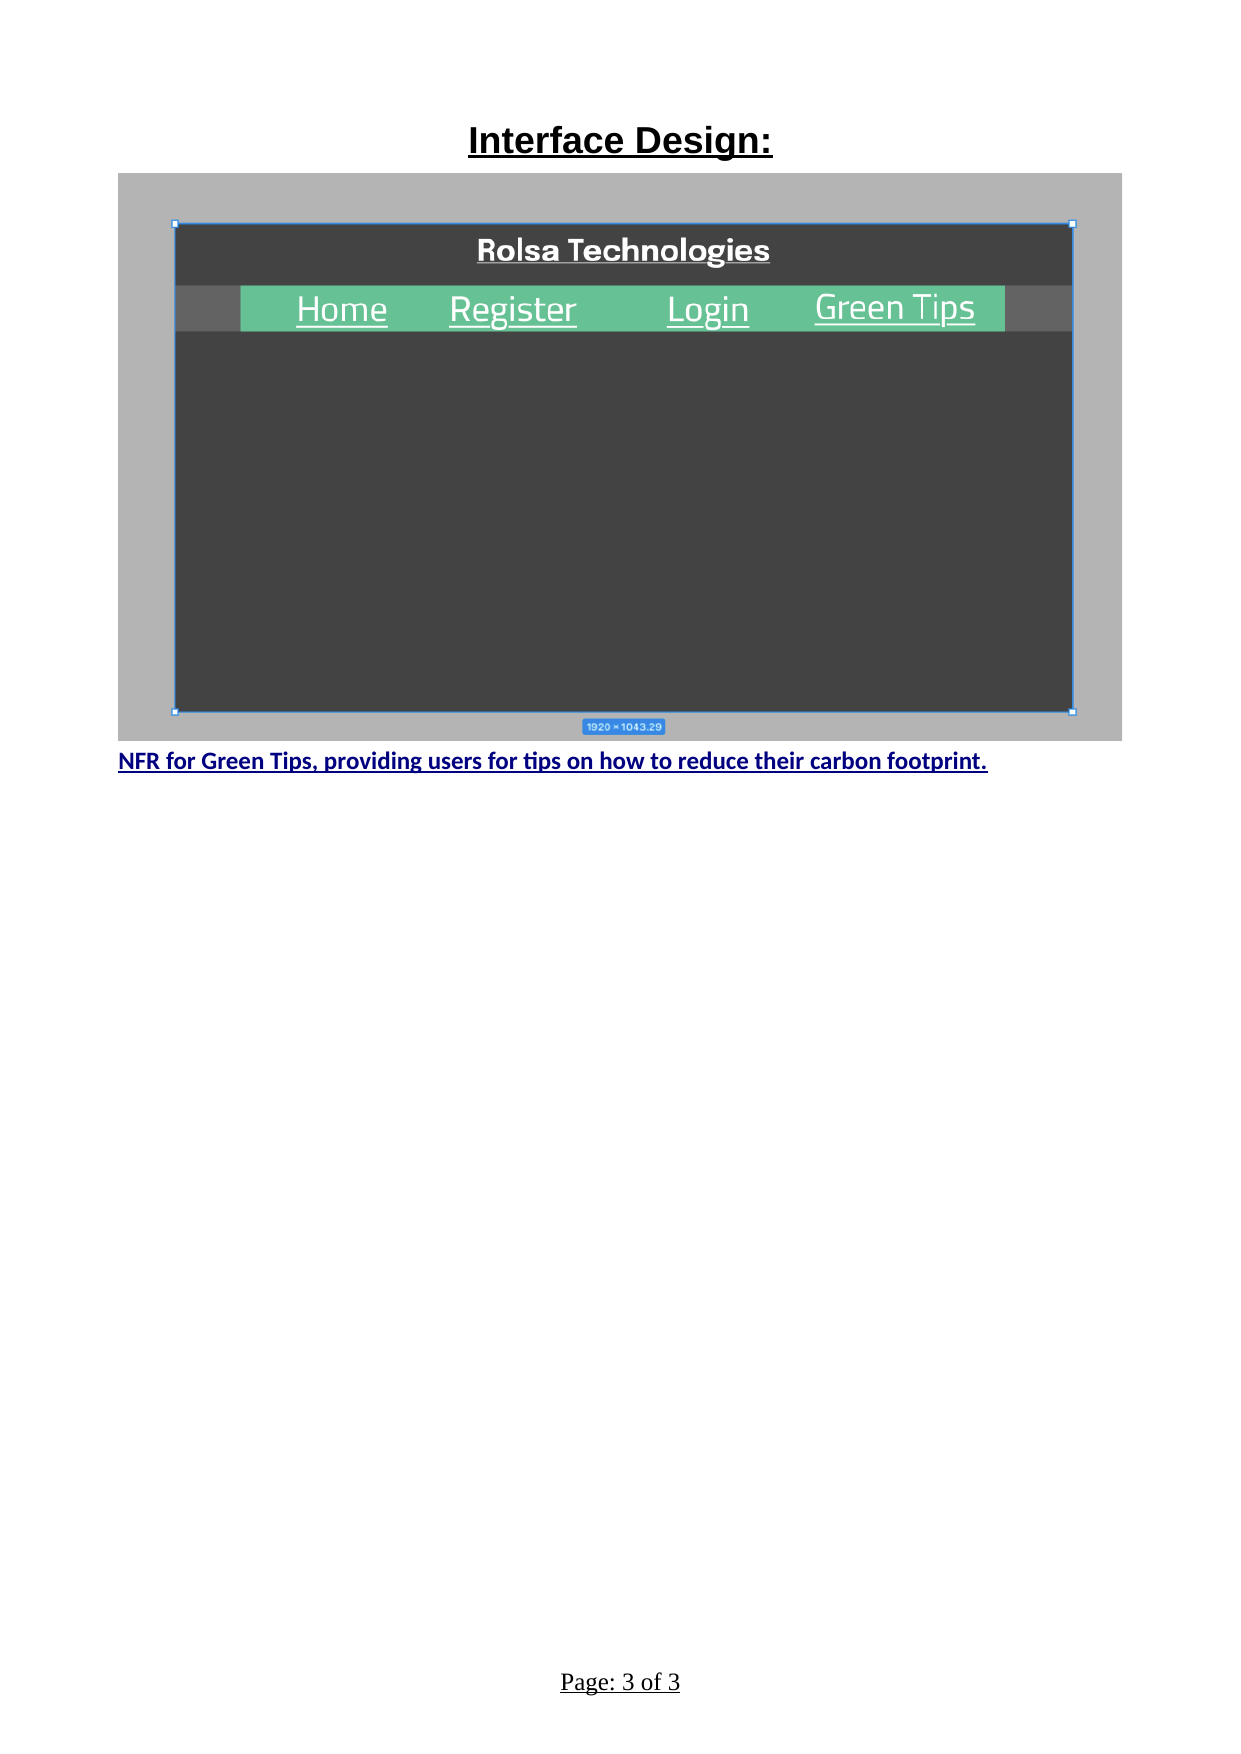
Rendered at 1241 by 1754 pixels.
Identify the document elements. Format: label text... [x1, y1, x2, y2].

picture [118, 173, 1123, 741]
subtitle Interface Design: [118, 118, 1122, 161]
text NFR for Green Tips, providing users for tips on how to reduce their carbon footprint. [118, 741, 1122, 776]
